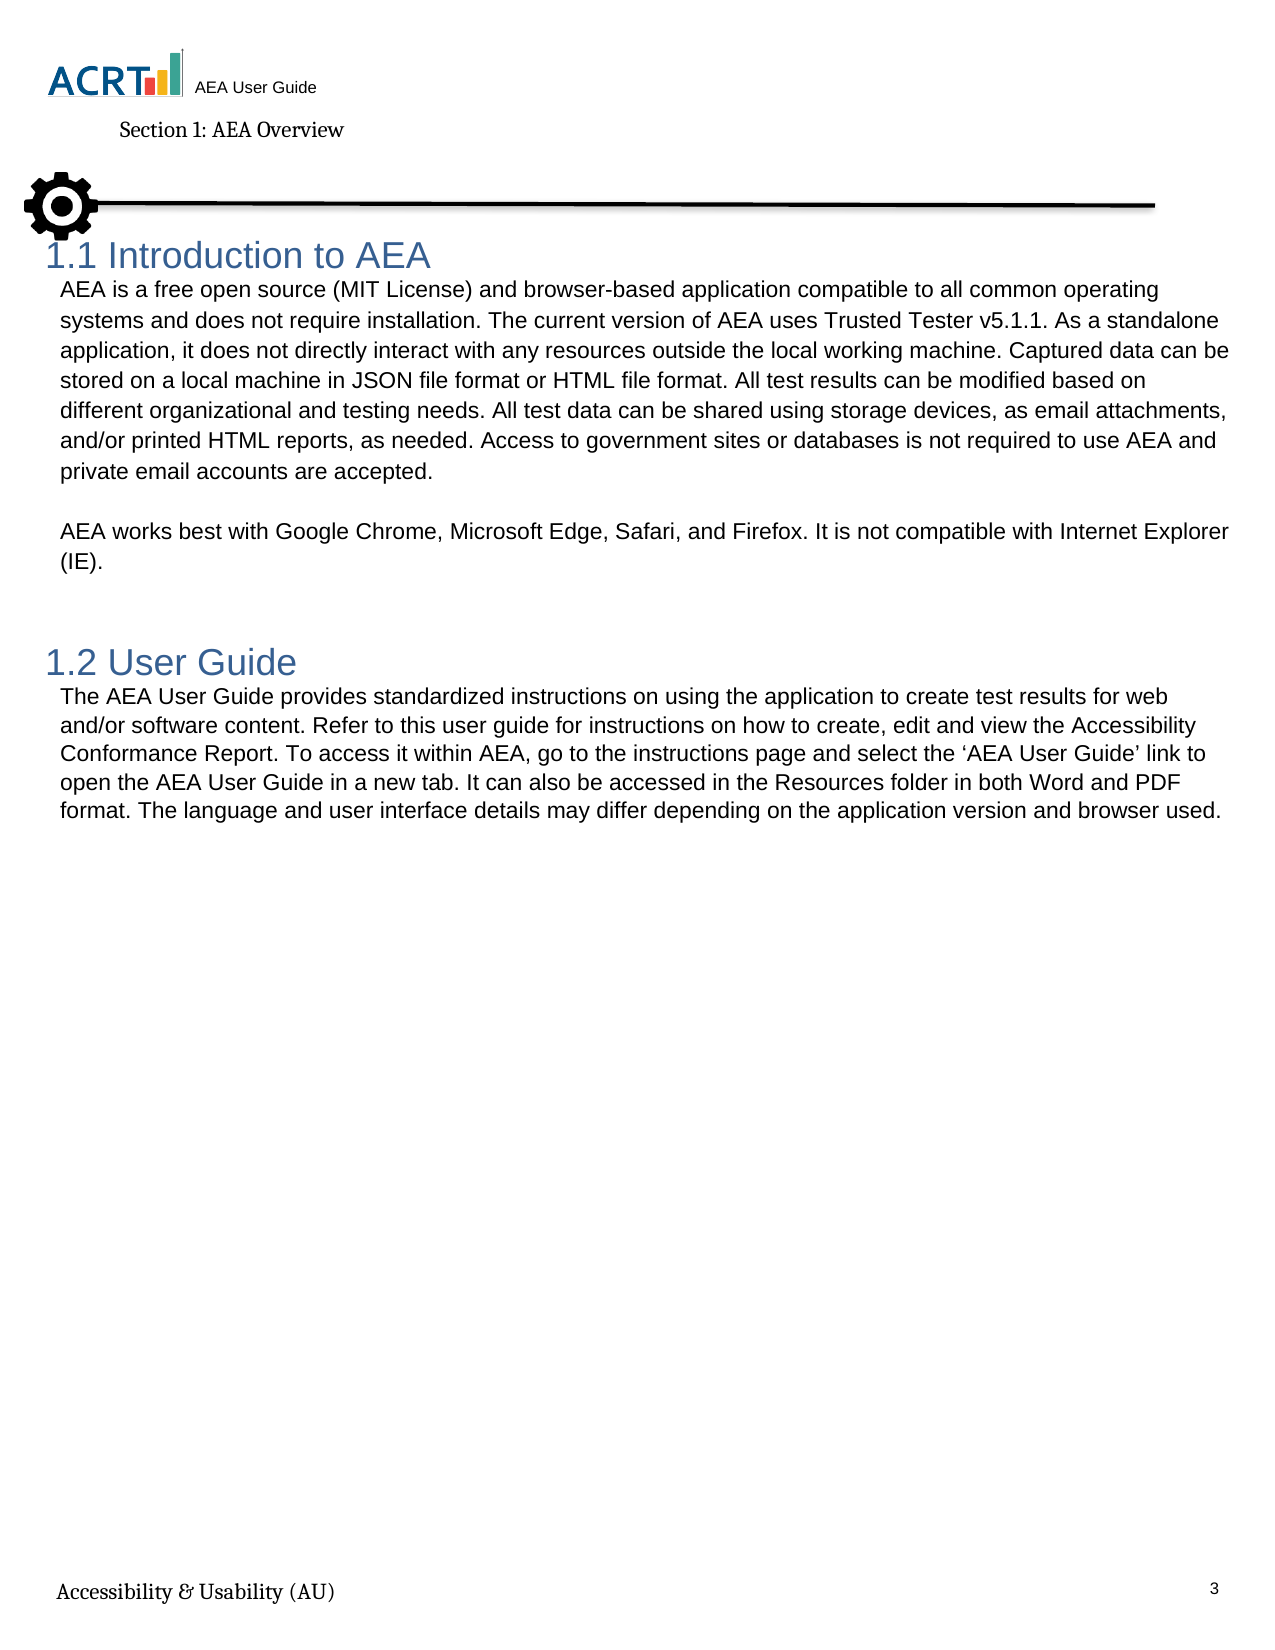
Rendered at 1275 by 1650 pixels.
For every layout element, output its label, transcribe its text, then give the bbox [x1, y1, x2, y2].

list AEA is a free open source (MIT License) and browser-based application compatible to all common operating systems and does not require installation. The current version of AEA uses Trusted Tester v5.1.1. As a standalone application, it does not directly interact with any resources outside the local working machine. Captured data can be stored on a local machine in JSON file format or HTML file format. All test results can be modified based on different organizational and testing needs. All test data can be shared using storage devices, as email attachments, and/or printed HTML reports, as needed. Access to government sites or databases is not required to use AEA and private email accounts are accepted. [60, 276, 1230, 484]
subtitle 1.2 User Guide [45, 640, 1230, 683]
list AEA works best with Google Chrome, Microsoft Edge, Safari, and Firefox. It is not compatible with Internet Explorer (IE). [60, 518, 1230, 574]
picture [45, 45, 185, 101]
subtitle 1.1 Introduction to AEA [45, 190, 1230, 276]
list The AEA User Guide provides standardized instructions on using the application to create test results for web and/or software content. Refer to this user guide for instructions on how to create, edit and view the Accessibility Conformance Report. To access it within AEA, go to the instructions page and select the ‘AEA User Guide’ link to open the AEA User Guide in a new tab. It can also be accessed in the Resources folder in both Word and PDF format. The language and user interface details may differ depending on the application version and browser used. [60, 683, 1230, 823]
text Section 1: AEA Overview [45, 117, 1230, 171]
picture [20, 163, 101, 246]
